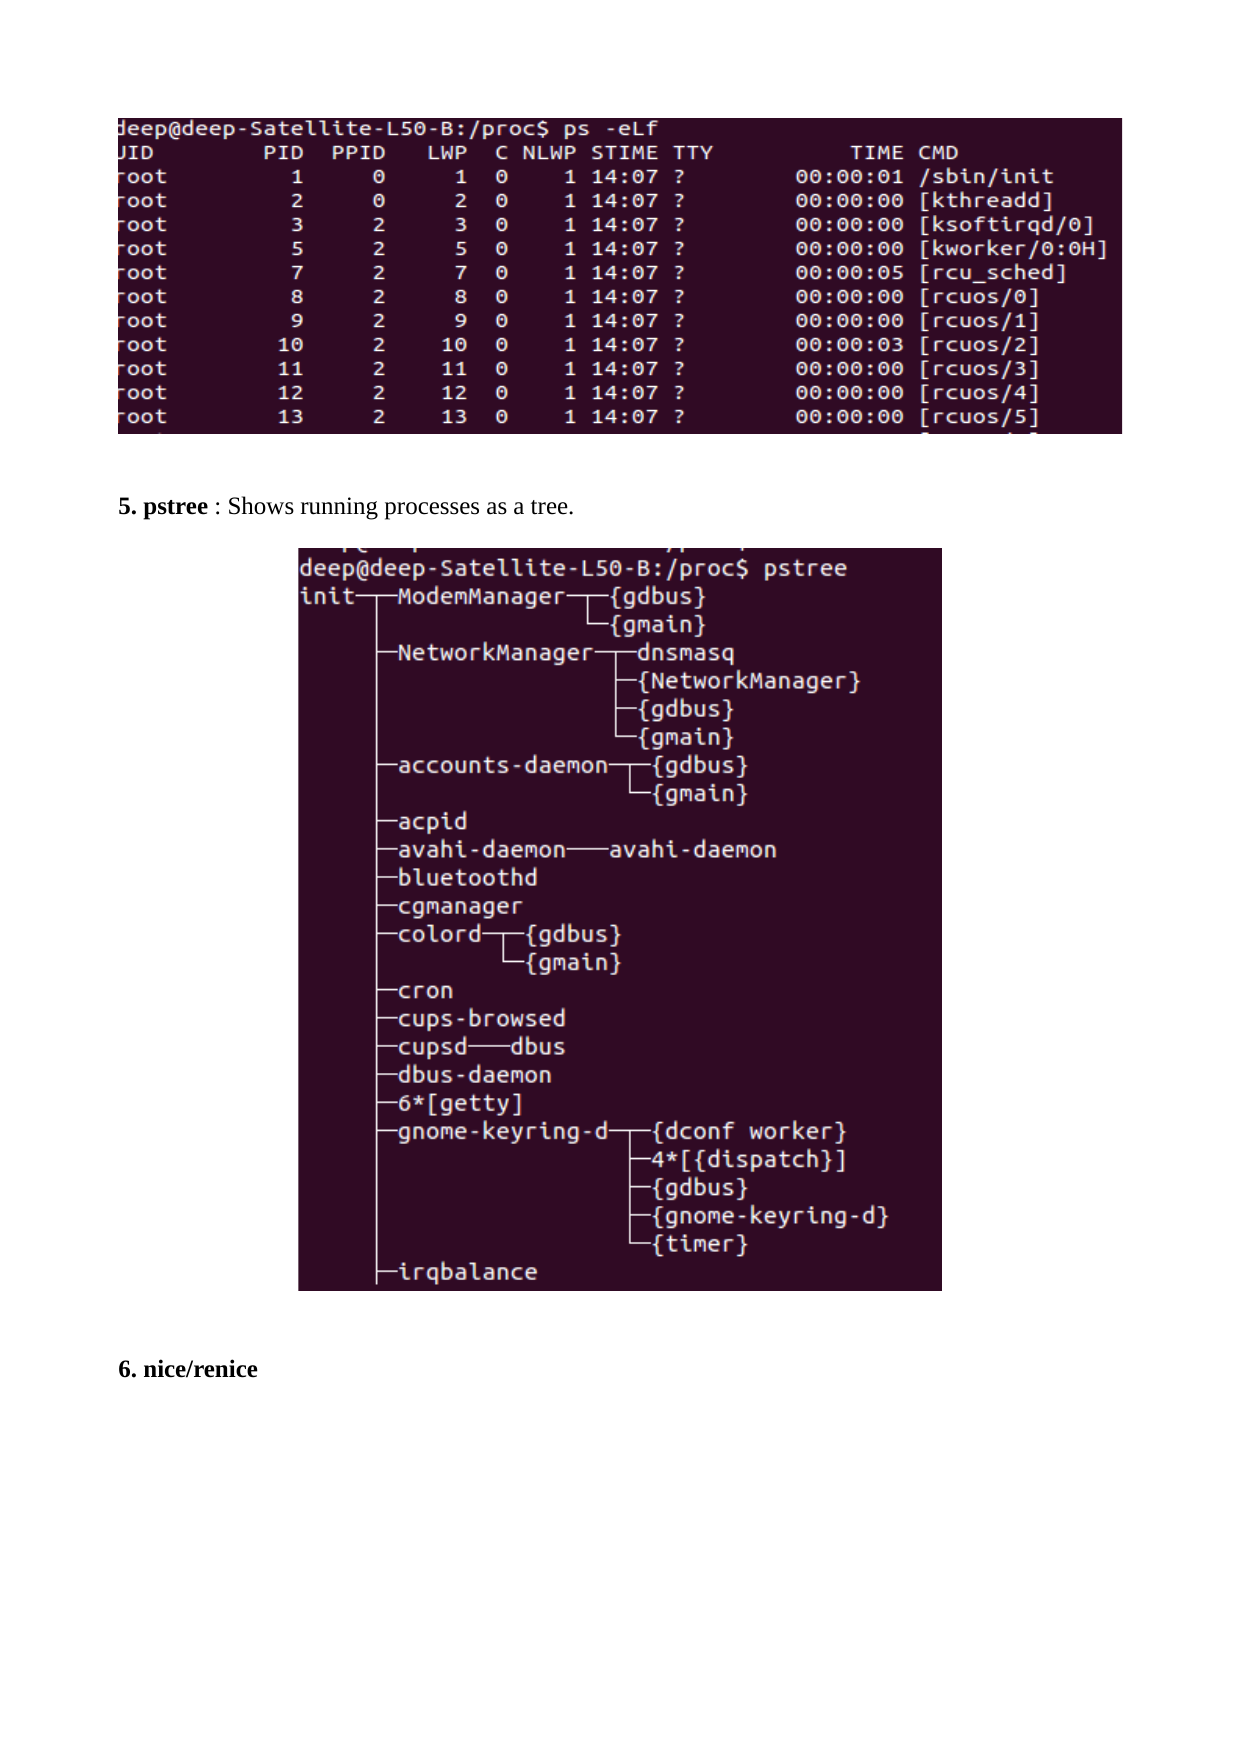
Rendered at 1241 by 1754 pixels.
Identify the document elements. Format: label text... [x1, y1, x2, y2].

picture [118, 118, 1123, 434]
picture [298, 548, 942, 1291]
text 6. nice/renice [118, 1354, 1122, 1383]
text 5. pstree : Shows running processes as a tree. [118, 491, 1122, 520]
